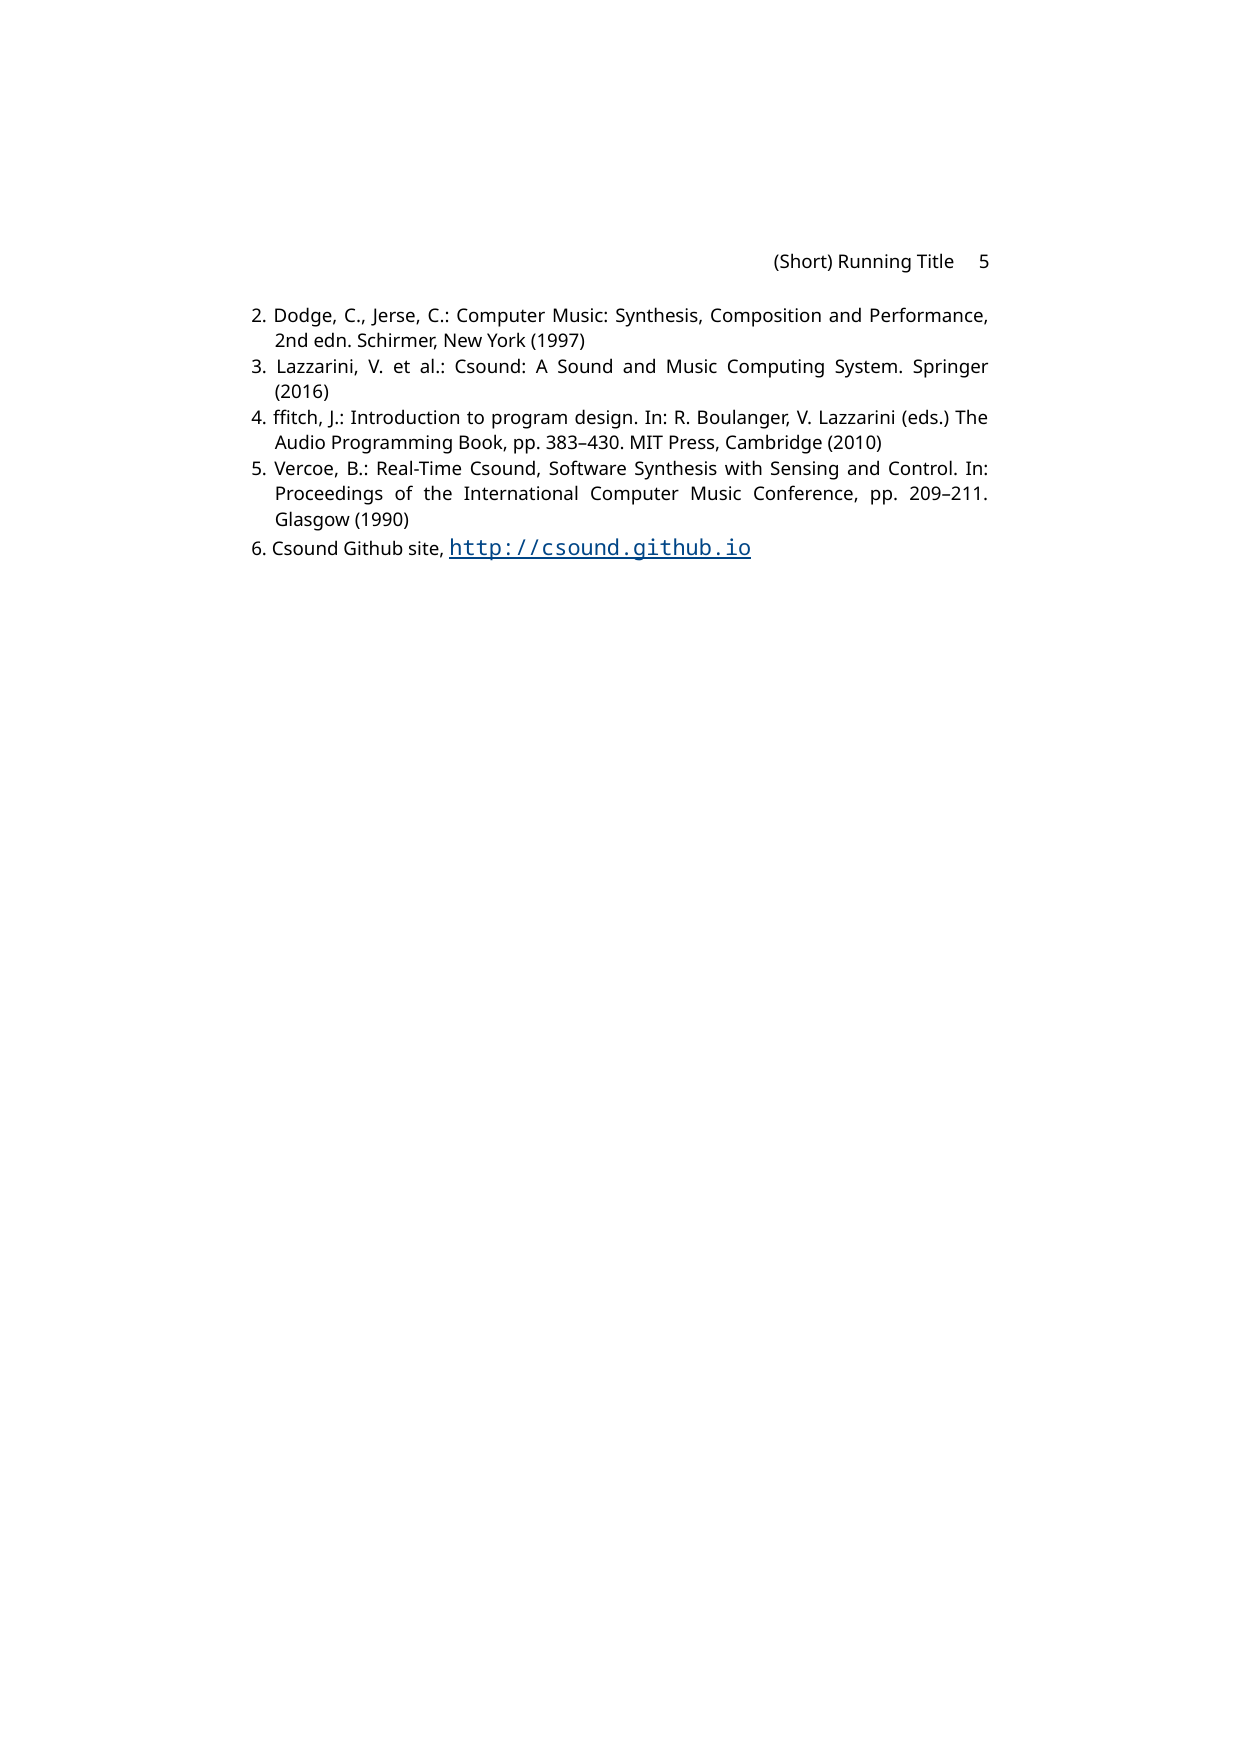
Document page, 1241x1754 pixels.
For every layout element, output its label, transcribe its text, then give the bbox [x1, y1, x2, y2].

text 3. Lazzarini, V. et al.: Csound: A Sound and Music Computing System. Springer (2016) [251, 353, 989, 404]
text 6. Csound Github site, http://csound.github.io [251, 532, 989, 561]
text 4. ffitch, J.: Introduction to program design. In: R. Boulanger, V. Lazzarini (eds.) The Audio Programming Book, pp. 383–430. MIT Press, Cambridge (2010) [251, 404, 989, 455]
text 5. Vercoe, B.: Real-Time Csound, Software Synthesis with Sensing and Control. In: Proceedings of the International Computer Music Conference, pp. 209–211. Glasgow (1990) [251, 455, 989, 532]
text 2. Dodge, C., Jerse, C.: Computer Music: Synthesis, Composition and Performance, 2nd edn. Schirmer, New York (1997) [251, 302, 989, 353]
